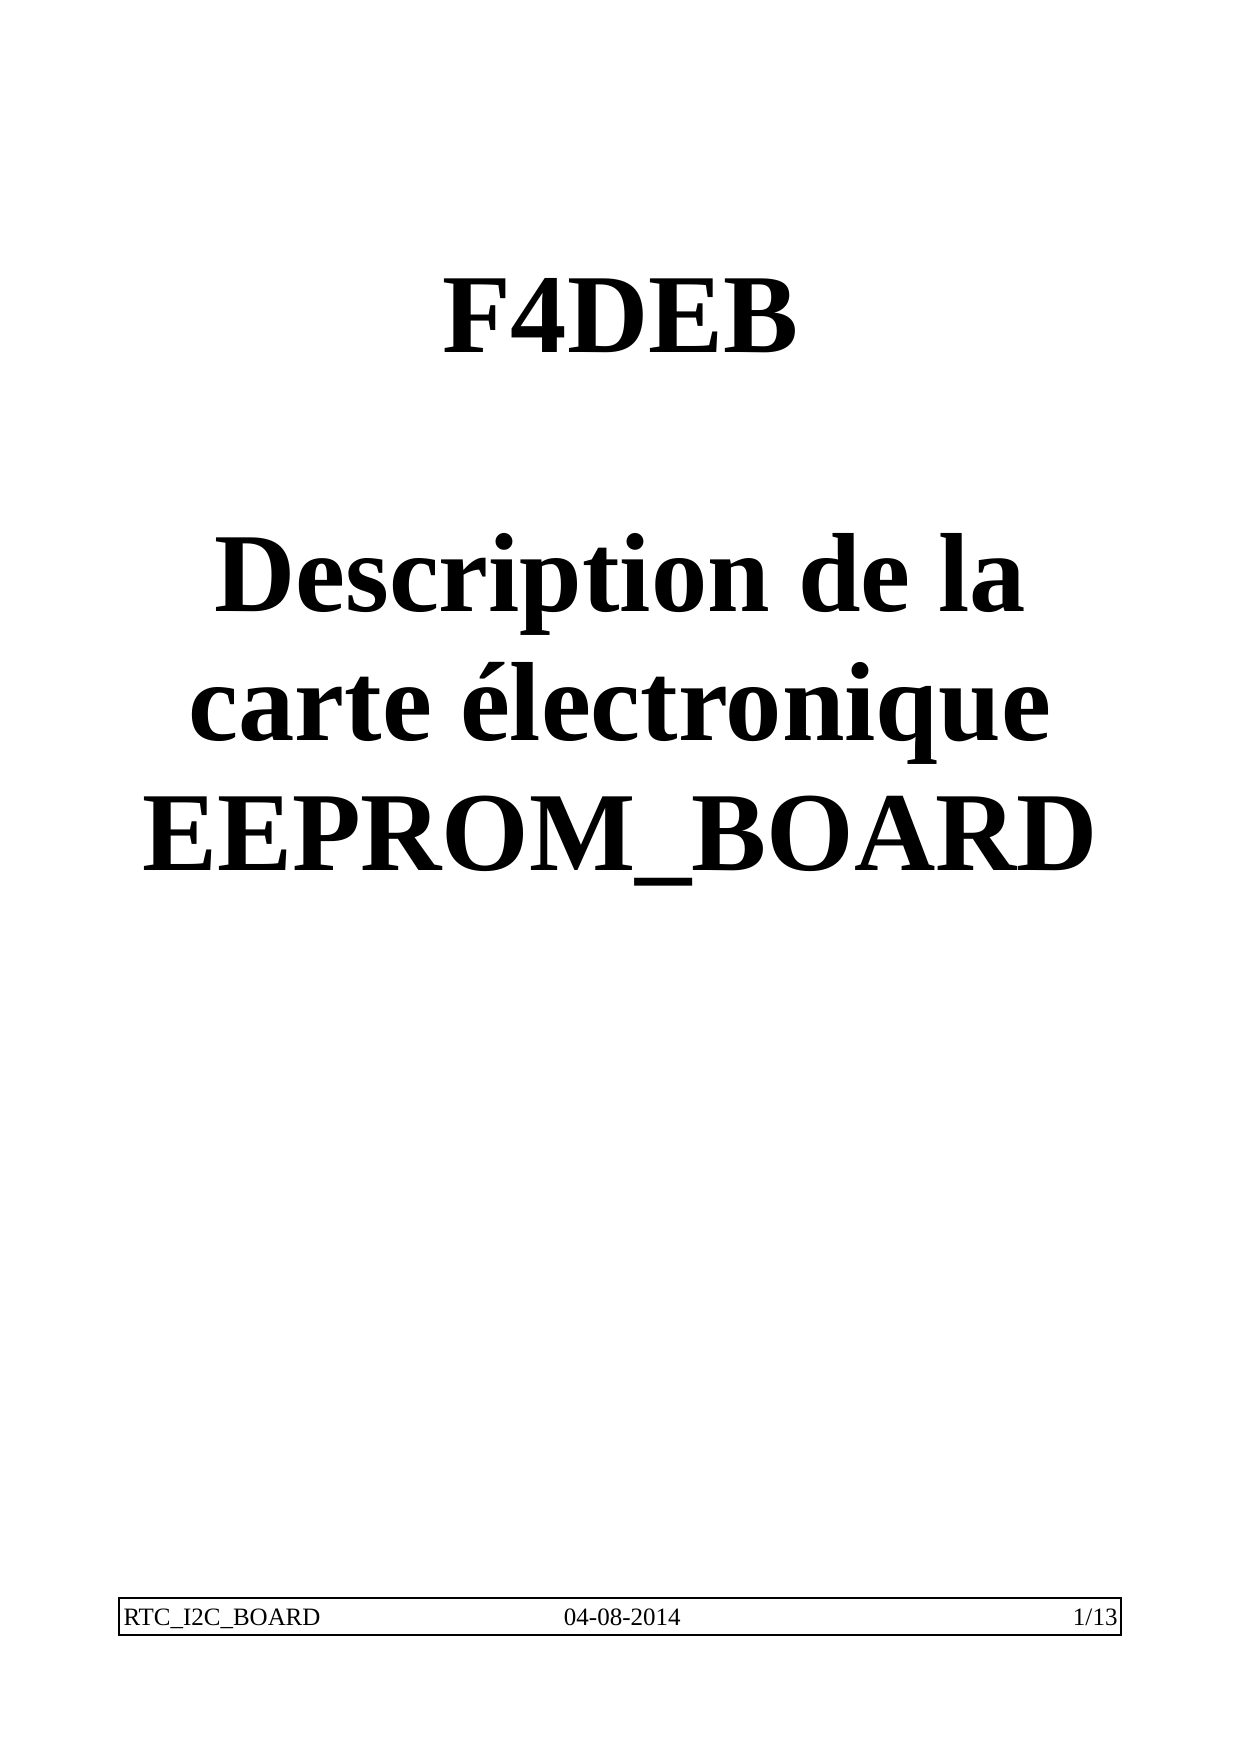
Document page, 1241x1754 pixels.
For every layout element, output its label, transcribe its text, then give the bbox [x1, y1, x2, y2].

text F4DEB [118, 247, 1122, 377]
text EEPROM_BOARD [118, 765, 1122, 894]
text Description de la carte électronique [118, 506, 1122, 765]
